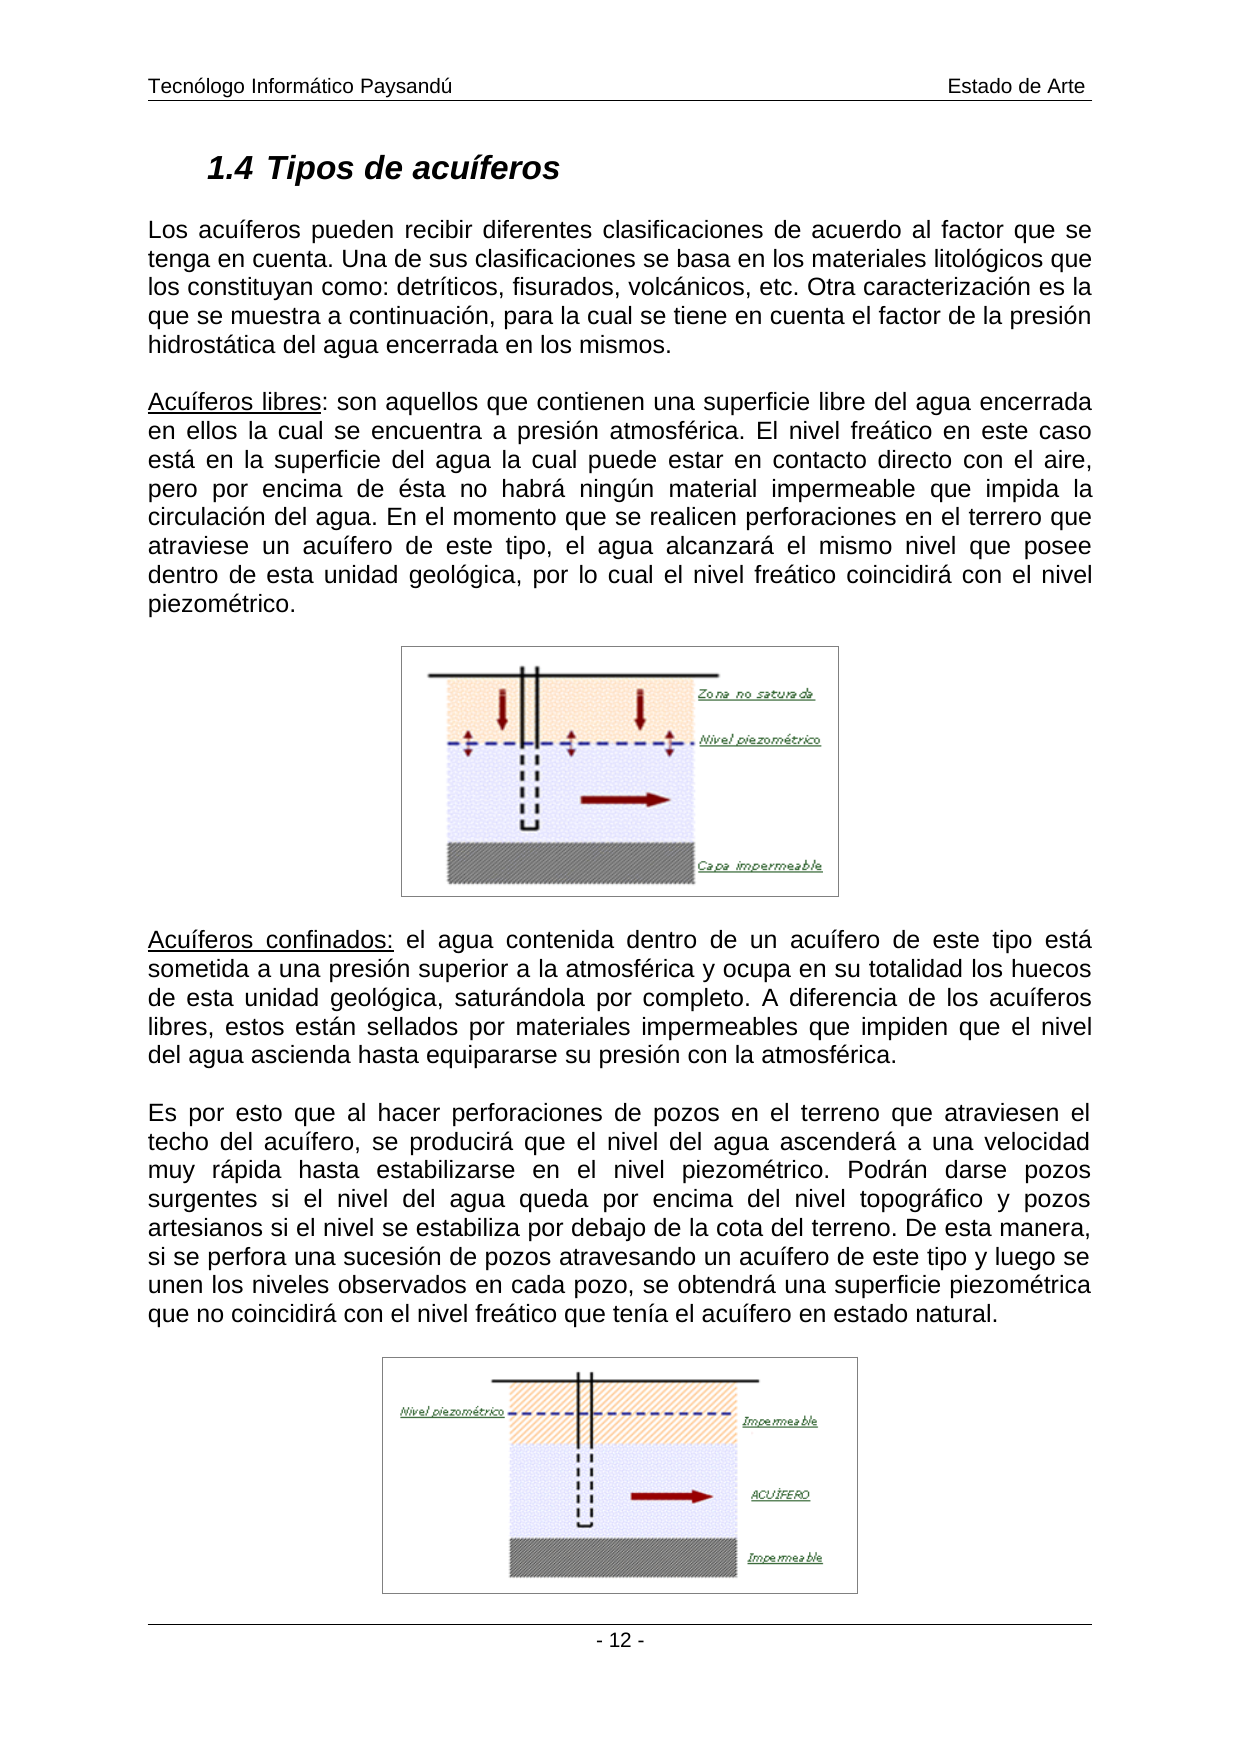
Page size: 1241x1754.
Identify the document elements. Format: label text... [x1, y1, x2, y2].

text Acuíferos libres: son aquellos que contienen una superficie libre del agua encerrada en ellos la cual se encuentra a presión atmosférica. El nivel freático en este caso está en la superficie del agua la cual puede estar en contacto directo con el aire, pero por encima de ésta no habrá ningún material impermeable que impida la circulación del agua. En el momento que se realicen perforaciones en el terrero que atraviese un acuífero de este tipo, el agua alcanzará el mismo nivel que posee dentro de esta unidad geológica, por lo cual el nivel freático coincidirá con el nivel piezométrico. [148, 387, 1092, 617]
picture [398, 1365, 842, 1586]
subtitle Tipos de acuíferos [207, 148, 1092, 186]
picture [417, 655, 823, 888]
text Es por esto que al hacer perforaciones de pozos en el terreno que atraviesen el techo del acuífero, se producirá que el nivel del agua ascenderá a una velocidad muy rápida hasta estabilizarse en el nivel piezométrico. Podrán darse pozos surgentes si el nivel del agua queda por encima del nivel topográfico y pozos artesianos si el nivel se estabiliza por debajo de la cota del terreno. De esta manera, si se perfora una sucesión de pozos atravesando un acuífero de este tipo y luego se unen los niveles observados en cada pozo, se obtendrá una superficie piezométrica que no coincidirá con el nivel freático que tenía el acuífero en estado natural. [148, 1098, 1092, 1328]
text Acuíferos confinados: el agua contenida dentro de un acuífero de este tipo está sometida a una presión superior a la atmosférica y ocupa en su totalidad los huecos de esta unidad geológica, saturándola por completo. A diferencia de los acuíferos libres, estos están sellados por materiales impermeables que impiden que el nivel del agua ascienda hasta equipararse su presión con la atmosférica. [148, 925, 1092, 1069]
text Los acuíferos pueden recibir diferentes clasificaciones de acuerdo al factor que se tenga en cuenta. Una de sus clasificaciones se basa en los materiales litológicos que los constituyan como: detríticos, fisurados, volcánicos, etc. Otra caracterización es la que se muestra a continuación, para la cual se tiene en cuenta el factor de la presión hidrostática del agua encerrada en los mismos. [148, 215, 1092, 359]
